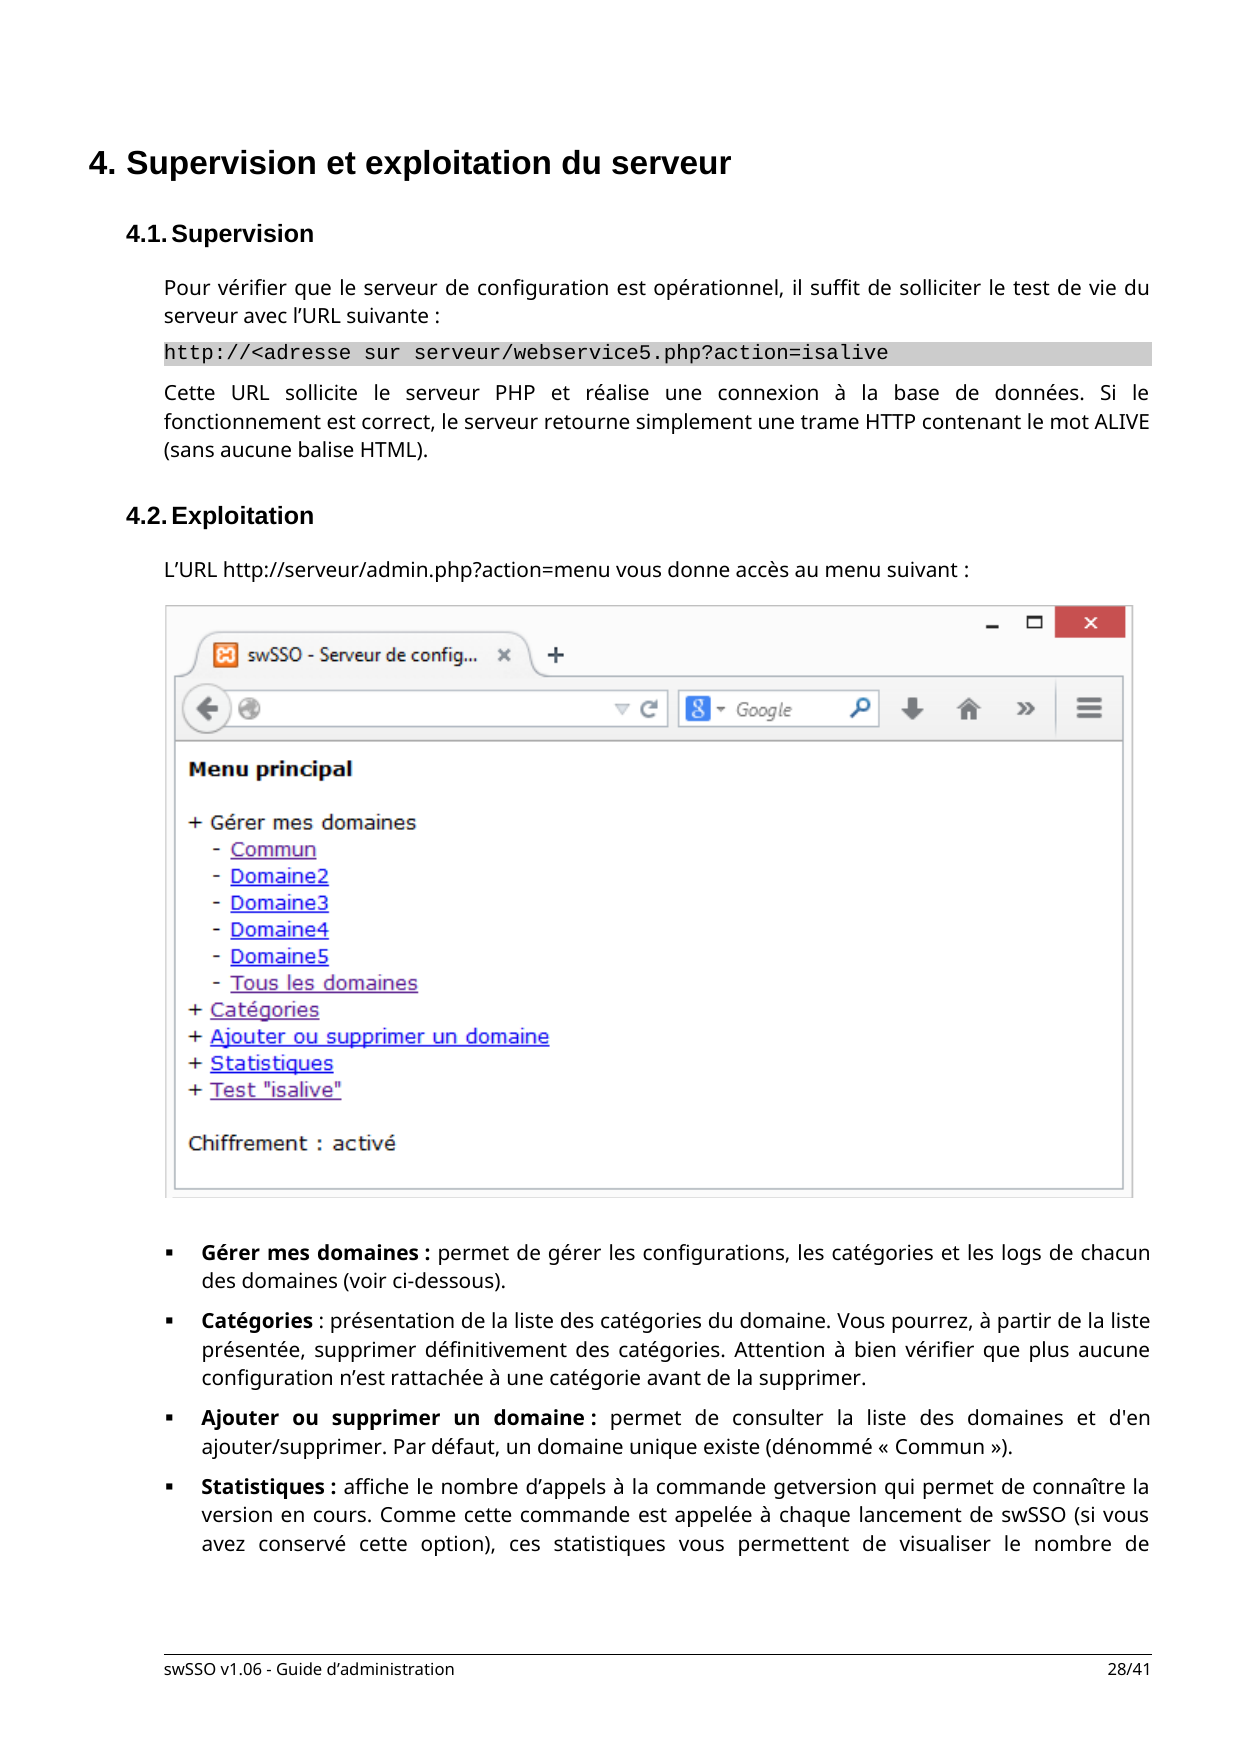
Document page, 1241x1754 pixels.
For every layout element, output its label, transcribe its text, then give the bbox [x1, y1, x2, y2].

text Pour vérifier que le serveur de configuration est opérationnel, il suffit de solliciter le test de vie du serveur avec l’URL suivante : [164, 273, 1152, 330]
subtitle Supervision et exploitation du serveur [89, 143, 1152, 182]
list Gérer mes domaines : permet de gérer les configurations, les catégories et les logs de chacun des domaines (voir ci-dessous). [164, 1238, 1152, 1294]
list Statistiques : affiche le nombre d’appels à la commande getversion qui permet de connaître la version en cours. Comme cette commande est appelée à chaque lancement de swSSO (si vous avez conservé cette option), ces statistiques vous permettent de visualiser le nombre de [164, 1472, 1152, 1557]
text http://<adresse sur serveur/webservice5.php?action=isalive [164, 342, 1152, 366]
list Ajouter ou supprimer un domaine : permet de consulter la liste des domaines et d'en ajouter/supprimer. Par défaut, un domaine unique existe (dénommé « Commun »). [164, 1403, 1152, 1460]
subtitle Exploitation [126, 501, 1152, 530]
text L’URL http://serveur/admin.php?action=menu vous donne accès au menu suivant : [164, 555, 1152, 583]
subtitle Supervision [126, 219, 1152, 248]
list Catégories : présentation de la liste des catégories du domaine. Vous pourrez, à partir de la liste présentée, supprimer définitivement des catégories. Attention à bien vérifier que plus aucune configuration n’est rattachée à une catégorie avant de la supprimer. [164, 1306, 1152, 1392]
text Cette URL sollicite le serveur PHP et réalise une connexion à la base de données. Si le fonctionnement est correct, le serveur retourne simplement une trame HTTP contenant le mot ALIVE (sans aucune balise HTML). [164, 378, 1152, 464]
